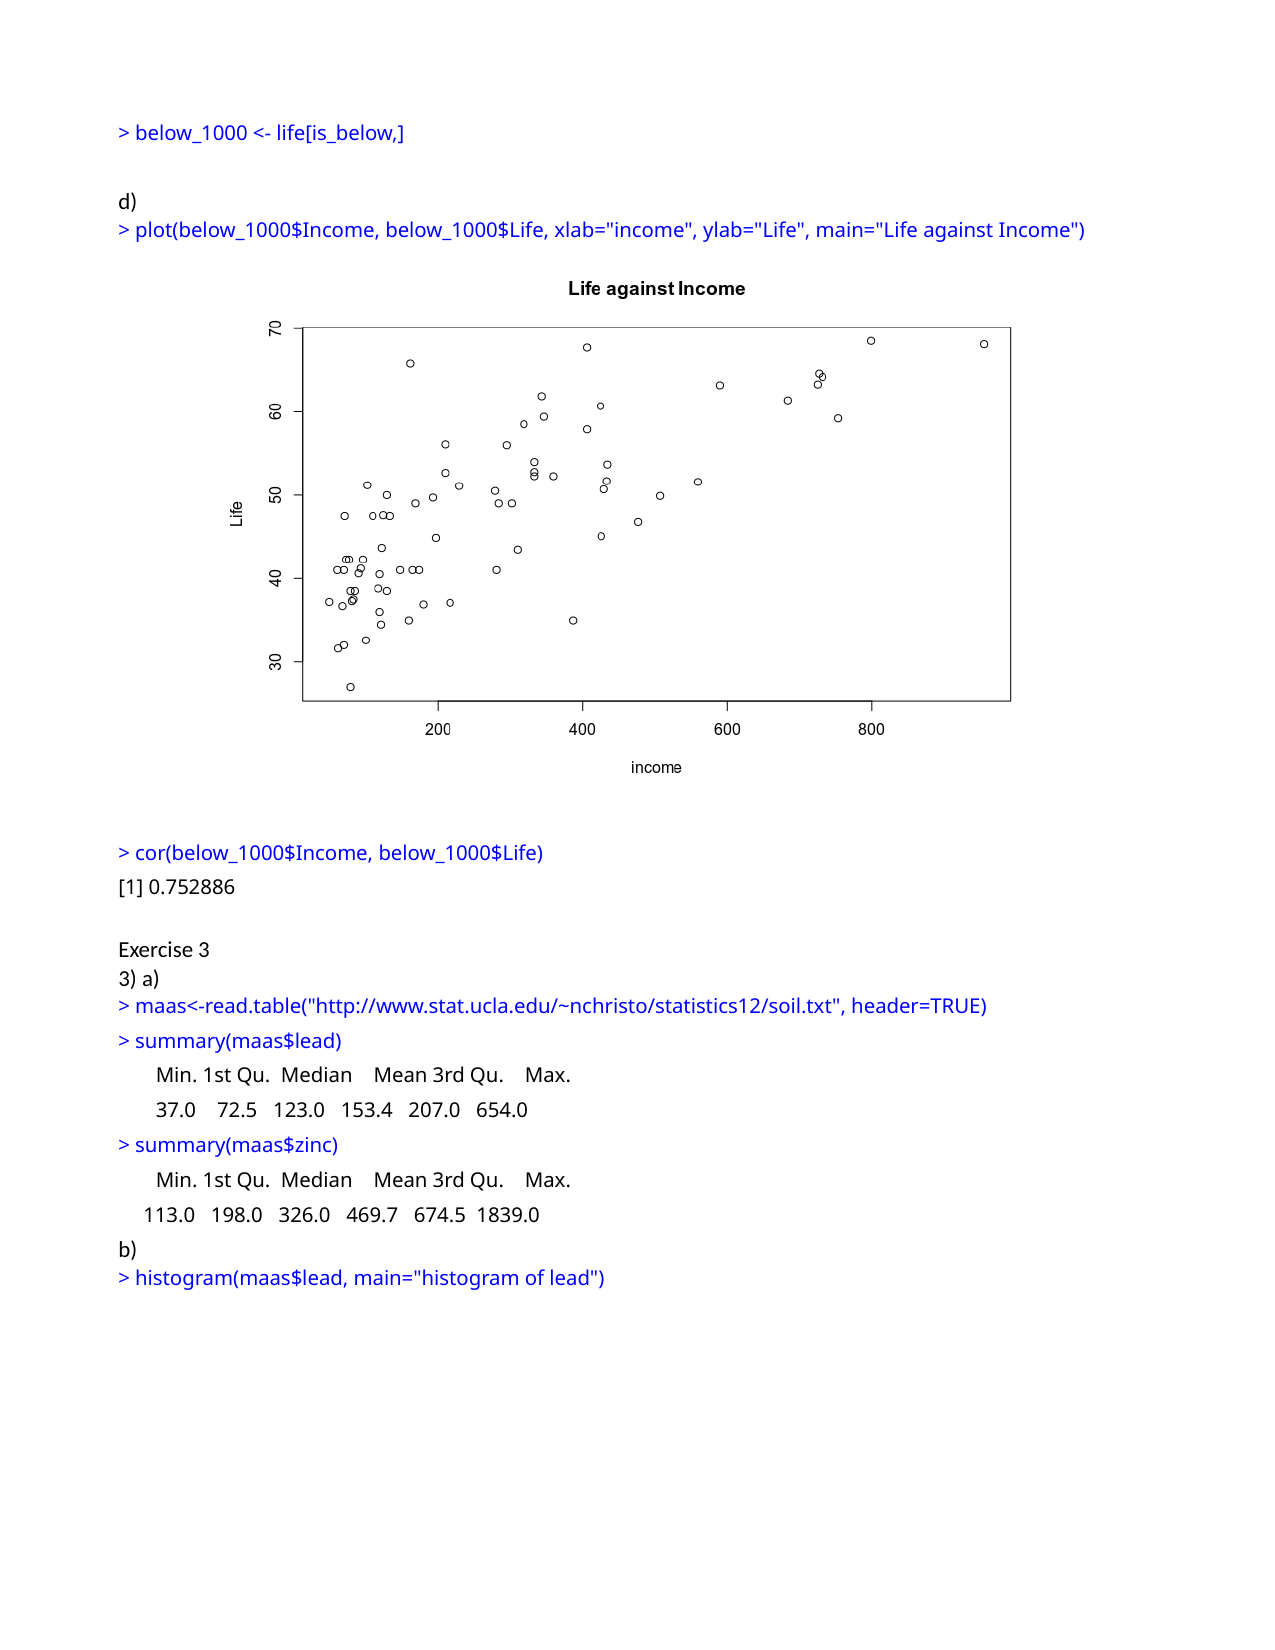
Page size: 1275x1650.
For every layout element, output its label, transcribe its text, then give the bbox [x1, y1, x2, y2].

text 37.0 72.5 123.0 153.4 207.0 654.0 [118, 1096, 1157, 1124]
text Exercise 3 [118, 936, 1157, 964]
picture [225, 250, 1050, 797]
text Min. 1st Qu. Median Mean 3rd Qu. Max. [118, 1165, 1157, 1193]
text d) [118, 187, 1157, 215]
text > maas<-read.table("http://www.stat.ucla.edu/~nchristo/statistics12/soil.txt", header=TRUE) [118, 992, 1157, 1019]
text 3) a) [118, 964, 1157, 992]
text > plot(below_1000$Income, below_1000$Life, xlab="income", ylab="Life", main="Life against Income") [118, 215, 1157, 243]
text 113.0 198.0 326.0 469.7 674.5 1839.0 [118, 1200, 1157, 1228]
text [1] 0.752886 [118, 873, 1157, 901]
text > cor(below_1000$Income, below_1000$Life) [118, 838, 1157, 866]
text b) [118, 1235, 1157, 1263]
text > below_1000 <- life[is_below,] [118, 118, 1157, 146]
text > summary(maas$zinc) [118, 1131, 1157, 1158]
text > histogram(maas$lead, main="histogram of lead") [118, 1263, 1157, 1291]
text > summary(maas$lead) [118, 1026, 1157, 1054]
text Min. 1st Qu. Median Mean 3rd Qu. Max. [118, 1061, 1157, 1089]
